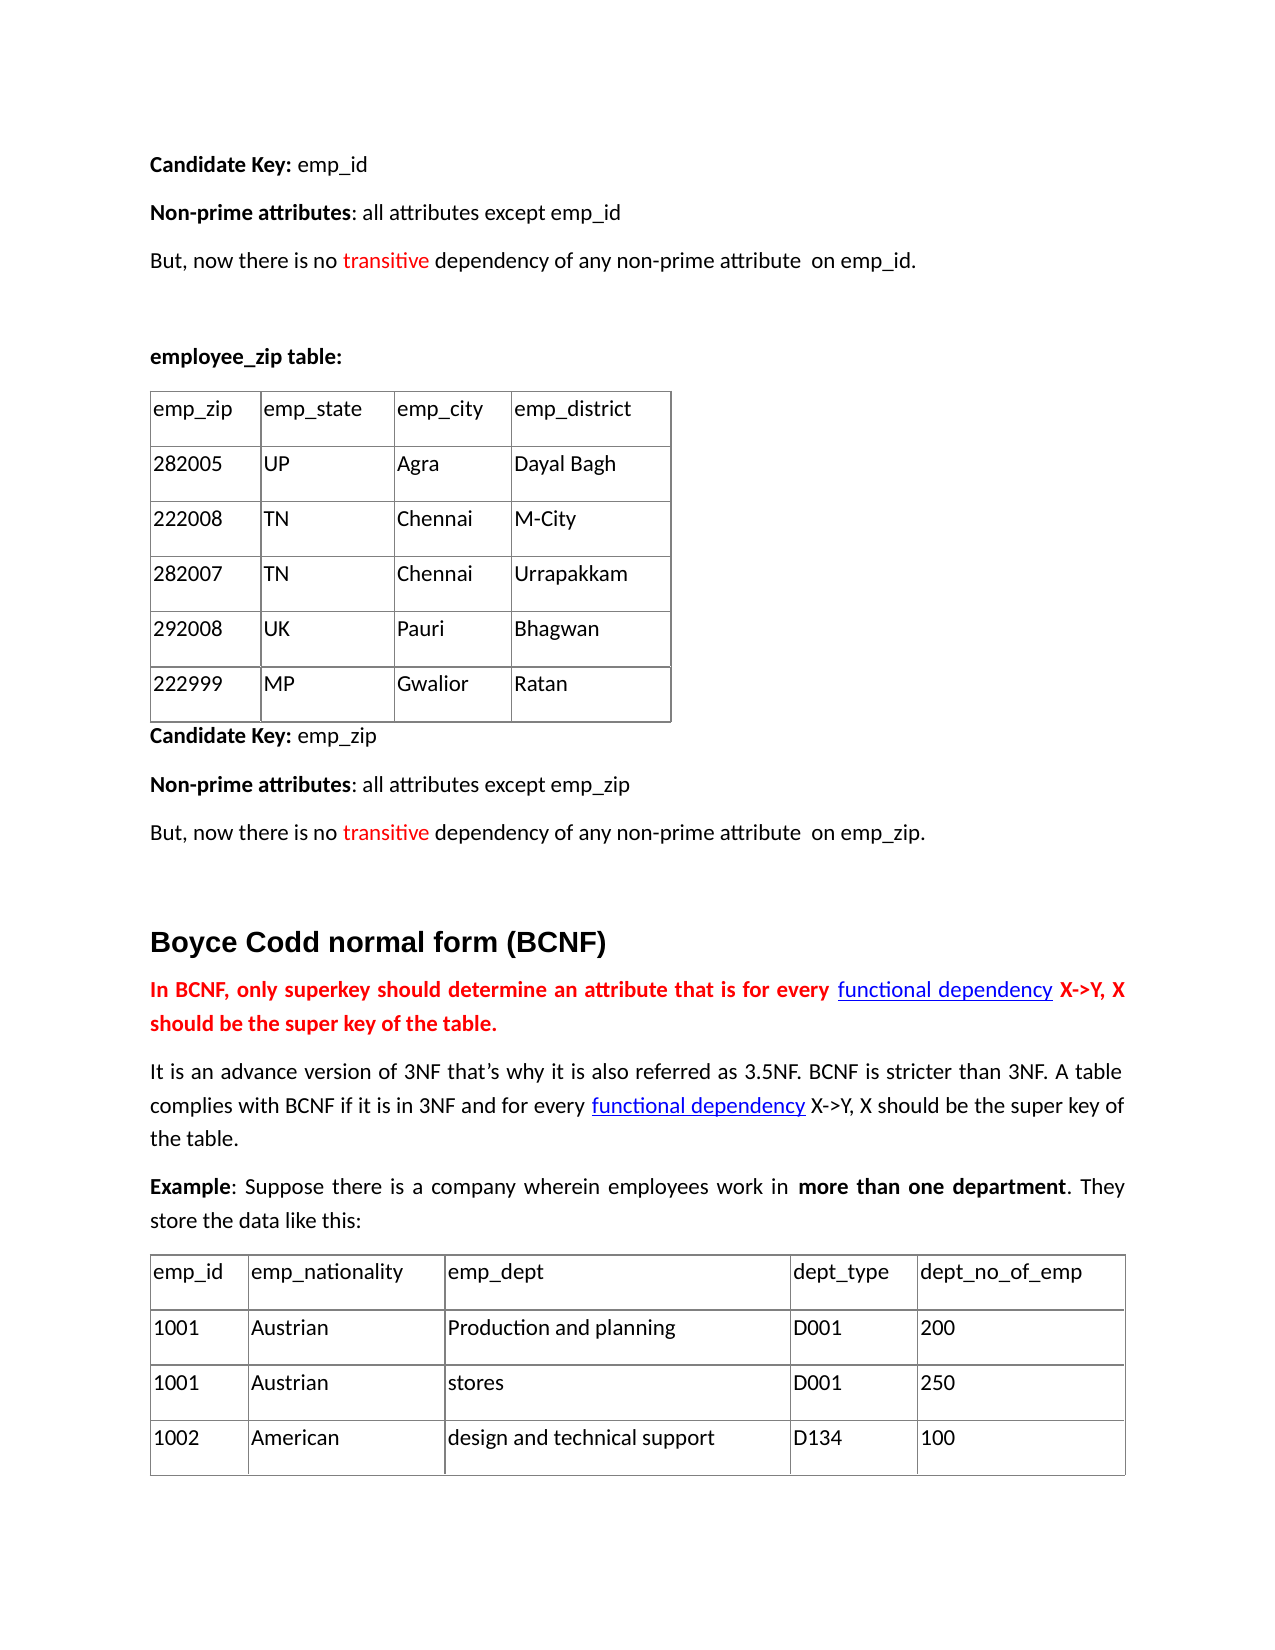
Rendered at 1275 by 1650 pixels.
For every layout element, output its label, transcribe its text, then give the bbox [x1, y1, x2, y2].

text Candidate Key: emp_zip [150, 722, 1125, 750]
text Non-prime attributes: all attributes except emp_id [150, 198, 1125, 226]
table_cell design and technical support [446, 1421, 790, 1474]
table_cell 1001 [151, 1366, 248, 1419]
table_header dept_type [791, 1256, 917, 1309]
table_cell 222999 [151, 668, 260, 721]
table_cell 282005 [151, 447, 260, 501]
text Candidate Key: emp_id [150, 150, 1125, 178]
table_cell MP [262, 668, 394, 721]
table_cell Dayal Bagh [512, 447, 670, 501]
subtitle Boyce Codd normal form (BCNF) [150, 924, 1125, 958]
table_header emp_zip [151, 392, 260, 446]
table_cell stores [446, 1366, 790, 1419]
table_cell Chennai [395, 557, 511, 611]
table_cell 100 [918, 1420, 1125, 1474]
table_cell D134 [791, 1421, 917, 1474]
text It is an advance version of 3NF that’s why it is also referred as 3.5NF. BCNF is stricter than 3NF. A table complies with BCNF if it is in 3NF and for every functional dependency X->Y, X should be the super key of the table. [150, 1057, 1125, 1152]
table_cell TN [262, 557, 394, 611]
table_header dept_no_of_emp [918, 1256, 1125, 1309]
text In BCNF, only superkey should determine an attribute that is for every functional dependency X->Y, X should be the super key of the table. [150, 976, 1125, 1037]
text Non-prime attributes: all attributes except emp_zip [150, 770, 1125, 798]
table_cell Urrapakkam [512, 557, 670, 611]
text employee_zip table: [150, 342, 1125, 371]
table_cell Bhagwan [512, 612, 670, 666]
table_header emp_district [512, 392, 670, 446]
table_header emp_dept [446, 1256, 790, 1309]
table_cell 1001 [151, 1311, 248, 1364]
table_cell 222008 [151, 502, 260, 556]
text But, now there is no transitive dependency of any non-prime attribute on emp_zip. [150, 818, 1125, 846]
table_header emp_city [395, 392, 511, 446]
table_cell Production and planning [446, 1311, 790, 1364]
table_cell UP [262, 447, 394, 501]
table_header emp_nationality [249, 1256, 444, 1309]
table_cell Pauri [395, 612, 511, 666]
table_header emp_id [151, 1256, 248, 1309]
table_cell 1002 [151, 1421, 248, 1474]
table_cell 292008 [151, 612, 260, 666]
table_cell D001 [791, 1311, 917, 1364]
table_cell M-City [512, 502, 670, 556]
table_cell D001 [791, 1366, 917, 1419]
table_cell Ratan [512, 668, 670, 721]
text But, now there is no transitive dependency of any non-prime attribute on emp_id. [150, 246, 1125, 274]
table_cell Chennai [395, 502, 511, 556]
table_cell Austrian [249, 1366, 444, 1419]
text Example: Suppose there is a company wherein employees work in more than one department. They store the data like this: [150, 1172, 1125, 1234]
table_cell American [249, 1421, 444, 1474]
table_header emp_state [262, 392, 394, 446]
table_cell TN [262, 502, 394, 556]
table_cell 282007 [151, 557, 260, 611]
table_cell Austrian [249, 1311, 444, 1364]
table_cell Gwalior [395, 668, 511, 721]
table_cell 250 [918, 1364, 1125, 1419]
table_cell 200 [918, 1309, 1125, 1364]
table_cell UK [262, 612, 394, 666]
table_cell Agra [395, 447, 511, 501]
